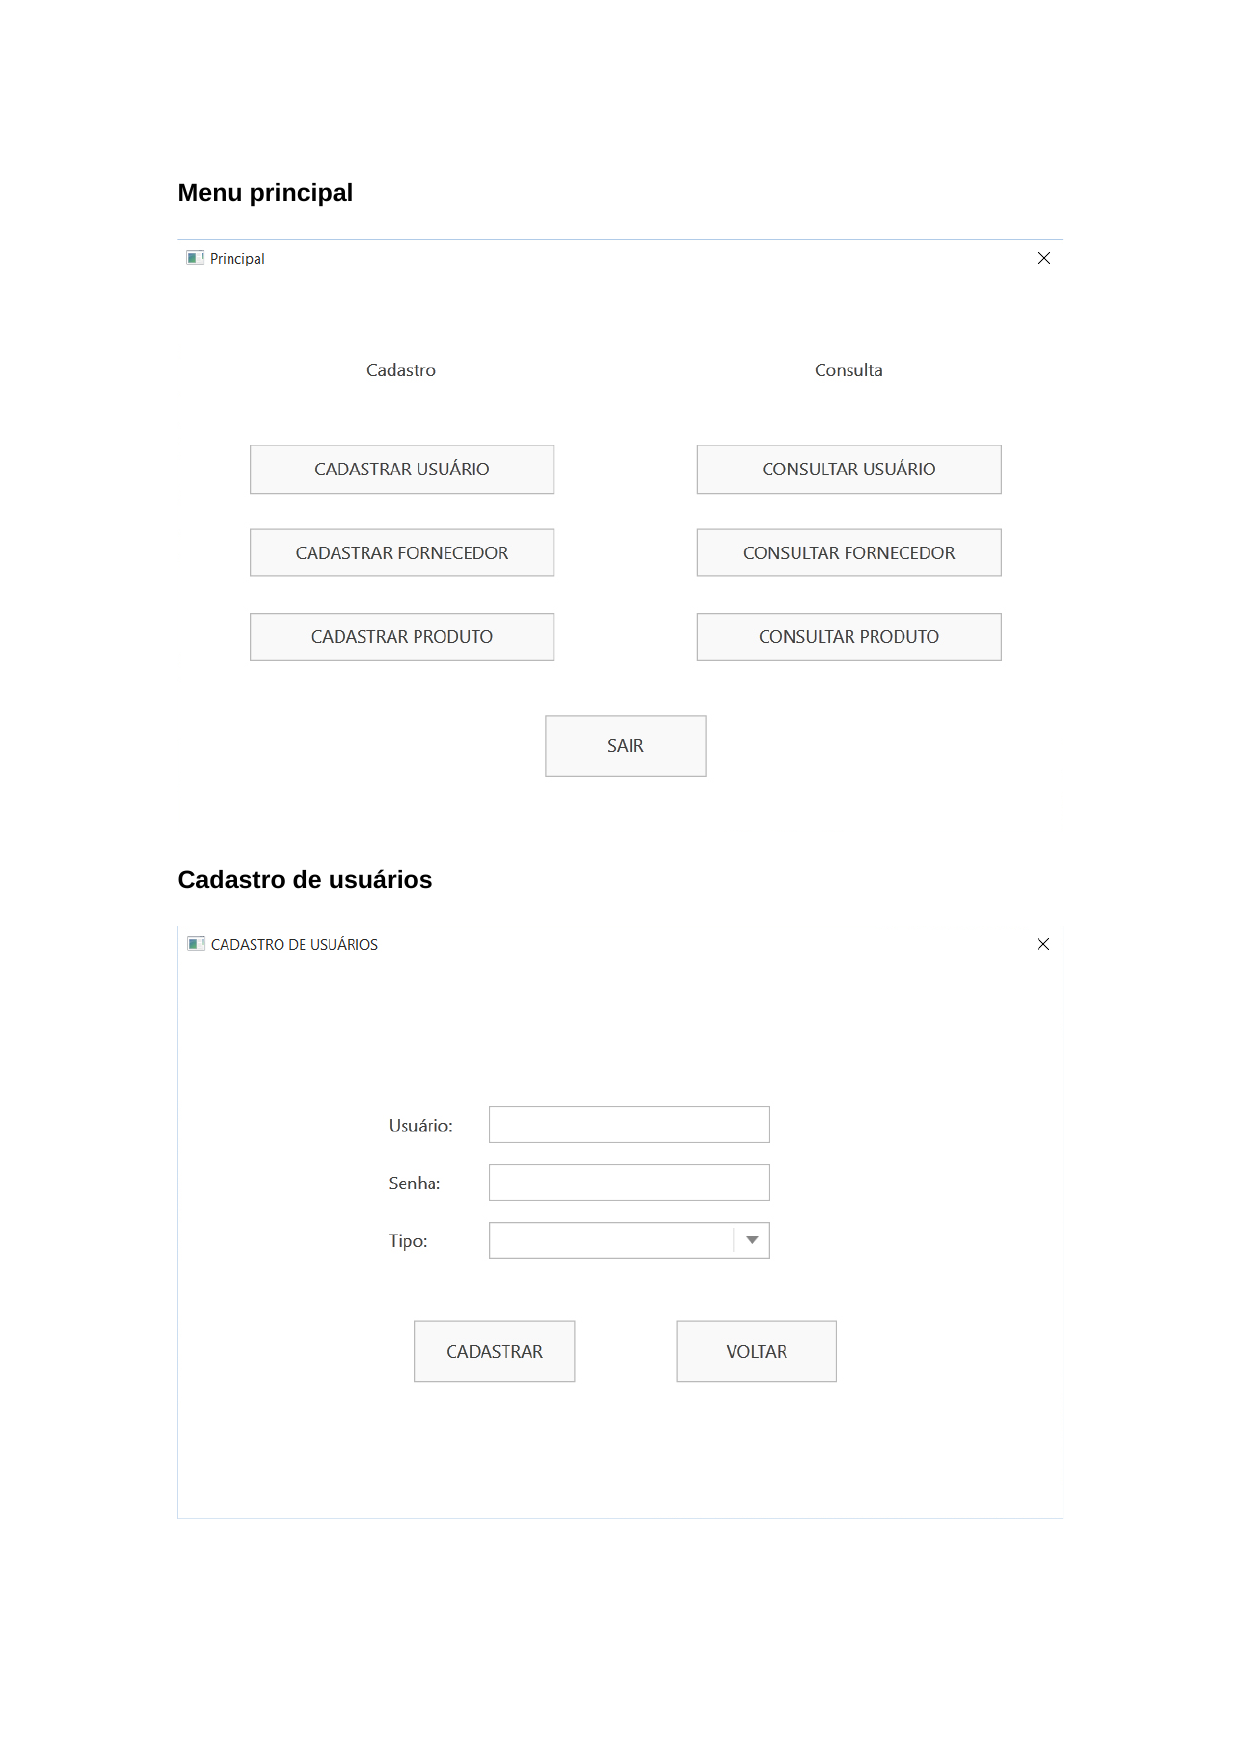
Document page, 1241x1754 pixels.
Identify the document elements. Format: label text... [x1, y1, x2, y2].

text Cadastro de usuários [177, 864, 1063, 893]
text Menu principal [177, 178, 1063, 207]
